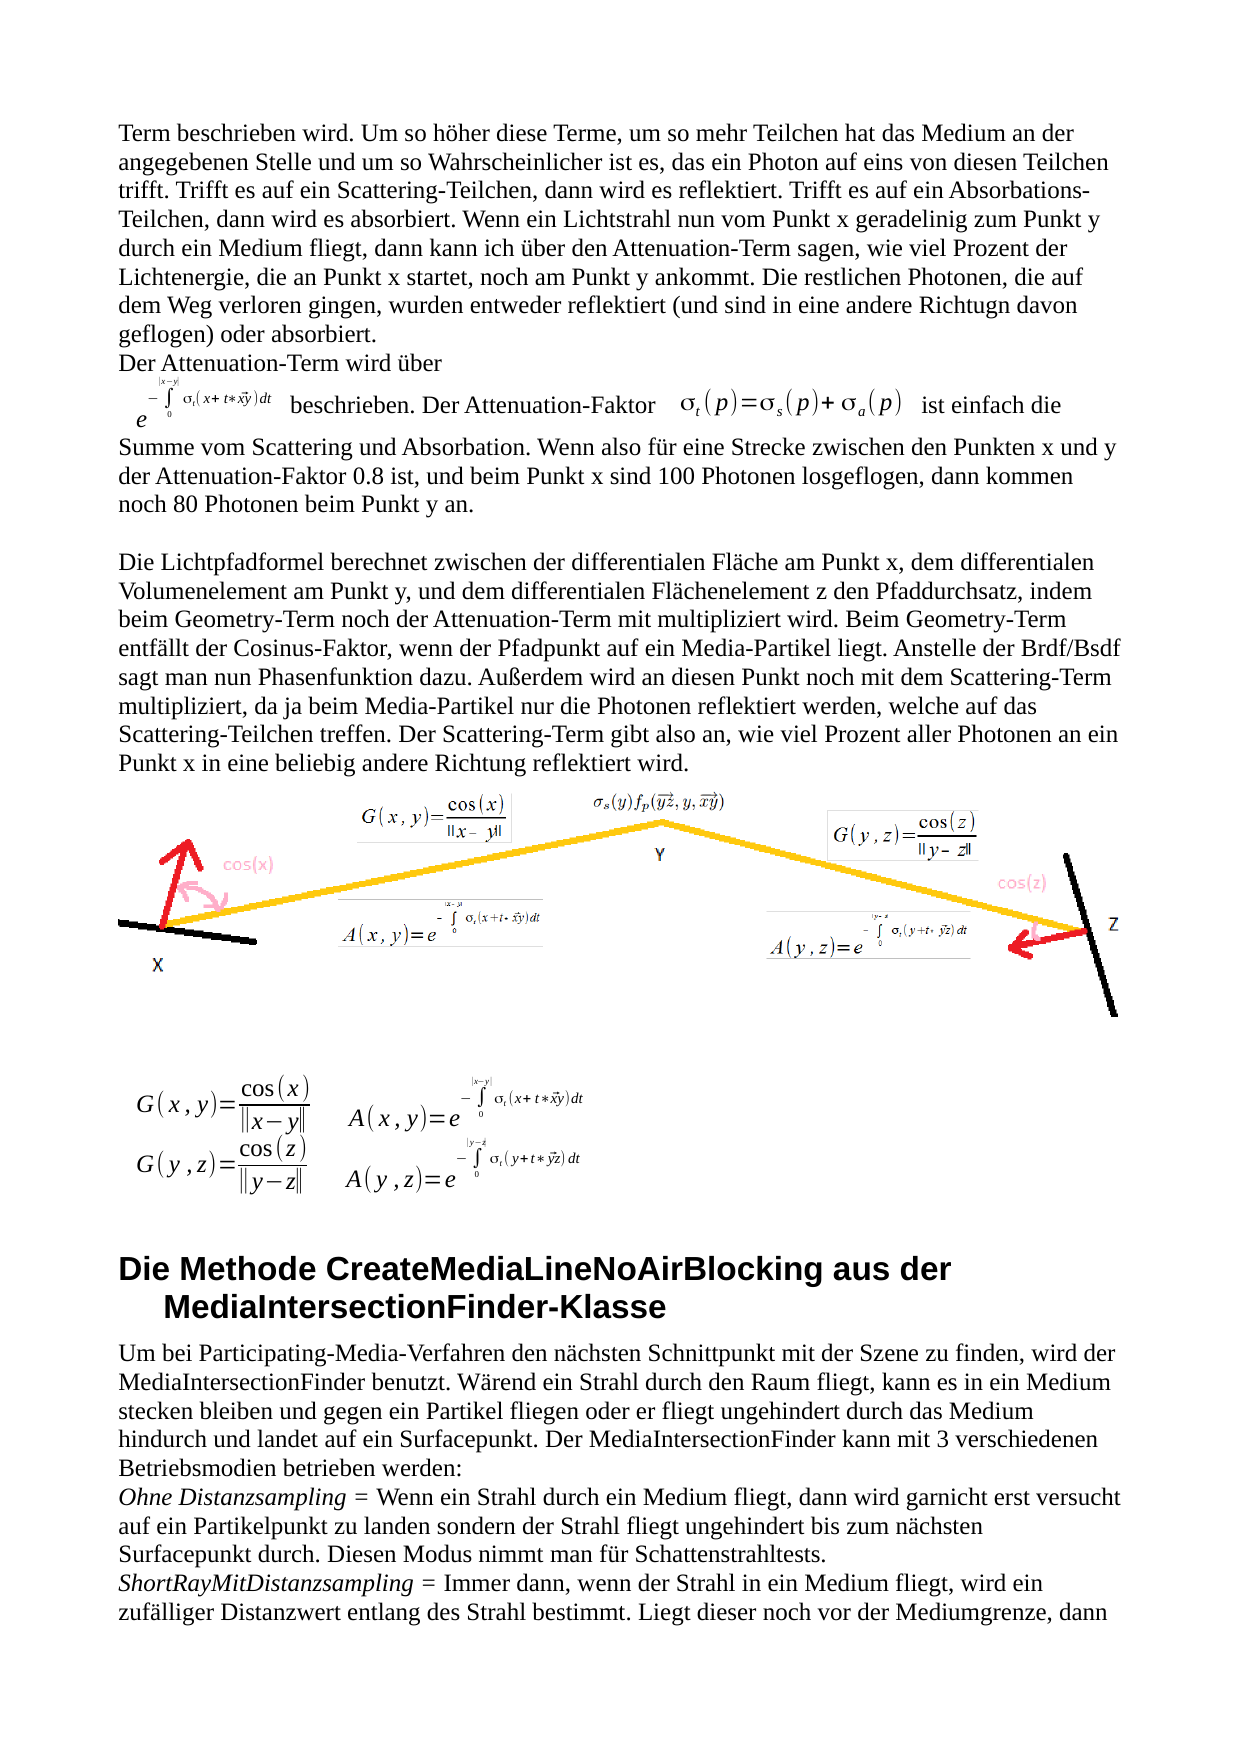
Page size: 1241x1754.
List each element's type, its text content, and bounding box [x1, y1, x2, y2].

text Die Lichtpfadformel berechnet zwischen der differentialen Fläche am Punkt x, dem differentialen Volumenelement am Punkt y, und dem differentialen Flächenelement z den Pfaddurchsatz, indem beim Geometry-Term noch der Attenuation-Term mit multipliziert wird. Beim Geometry-Term entfällt der Cosinus-Faktor, wenn der Pfadpunkt auf ein Media-Partikel liegt. Anstelle der Brdf/Bsdf sagt man nun Phasenfunktion dazu. Außerdem wird an diesen Punkt noch mit dem Scattering-Term multipliziert, da ja beim Media-Partikel nur die Photonen reflektiert werden, welche auf das Scattering-Teilchen treffen. Der Scattering-Term gibt also an, wie viel Prozent aller Photonen an ein Punkt x in eine beliebig andere Richtung reflektiert wird. [118, 547, 1122, 777]
text Um bei Participating-Media-Verfahren den nächsten Schnittpunkt mit der Szene zu finden, wird der MediaIntersectionFinder benutzt. Wärend ein Strahl durch den Raum fliegt, kann es in ein Medium stecken bleiben und gegen ein Partikel fliegen oder er fliegt ungehindert durch das Medium hindurch und landet auf ein Surfacepunkt. Der MediaIntersectionFinder kann mit 3 verschiedenen Betriebsmodien betrieben werden: [118, 1338, 1122, 1482]
subtitle Die Methode CreateMediaLineNoAirBlocking aus der MediaIntersectionFinder-Klasse [118, 1249, 1122, 1326]
text Der Attenuation-Term wird über [118, 348, 1122, 377]
text Term beschrieben wird. Um so höher diese Terme, um so mehr Teilchen hat das Medium an der angegebenen Stelle und um so Wahrscheinlicher ist es, das ein Photon auf eins von diesen Teilchen trifft. Trifft es auf ein Scattering-Teilchen, dann wird es reflektiert. Trifft es auf ein Absorbations-Teilchen, dann wird es absorbiert. Wenn ein Lichtstrahl nun vom Punkt x geradelinig zum Punkt y durch ein Medium fliegt, dann kann ich über den Attenuation-Term sagen, wie viel Prozent der Lichtenergie, die an Punkt x startet, noch am Punkt y ankommt. Die restlichen Photonen, die auf dem Weg verloren gingen, wurden entweder reflektiert (und sind in eine andere Richtugn davon geflogen) oder absorbiert. [118, 118, 1122, 348]
text ShortRayMitDistanzsampling = Immer dann, wenn der Strahl in ein Medium fliegt, wird ein zufälliger Distanzwert entlang des Strahl bestimmt. Liegt dieser noch vor der Mediumgrenze, dann [118, 1568, 1122, 1626]
text Ohne Distanzsampling = Wenn ein Strahl durch ein Medium fliegt, dann wird garnicht erst versucht auf ein Partikelpunkt zu landen sondern der Strahl fliegt ungehindert bis zum nächsten Surfacepunkt durch. Diesen Modus nimmt man für Schattenstrahltests. [118, 1482, 1122, 1568]
text beschrieben. Der Attenuation-Faktor ist einfach die Summe vom Scattering und Absorbation. Wenn also für eine Strecke zwischen den Punkten x und y der Attenuation-Faktor 0.8 ist, und beim Punkt x sind 100 Photonen losgeflogen, dann kommen noch 80 Photonen beim Punkt y an. [118, 377, 1122, 518]
picture [118, 777, 1122, 1017]
